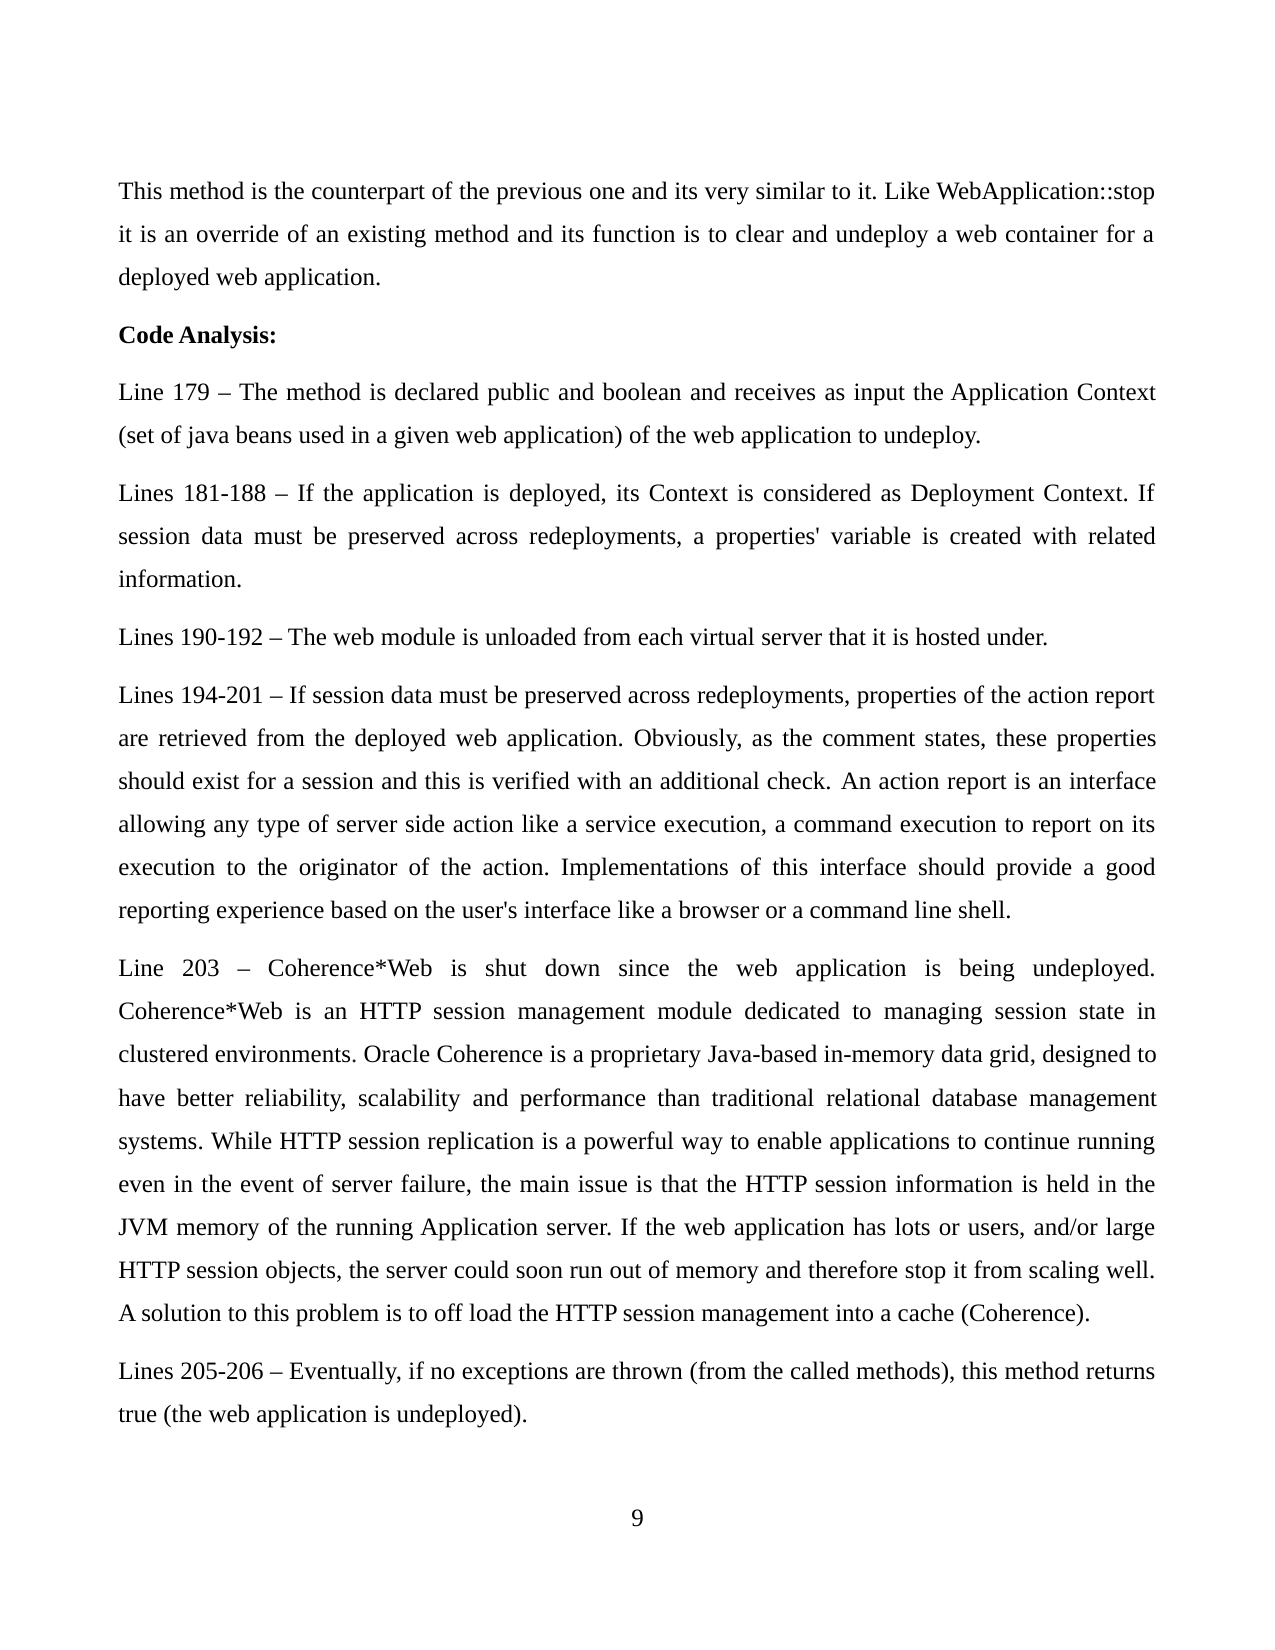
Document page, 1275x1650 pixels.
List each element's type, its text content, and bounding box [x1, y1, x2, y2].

text Lines 205-206 – Eventually, if no exceptions are thrown (from the called methods), this method returns true (the web application is undeployed). [118, 1356, 1157, 1428]
text Lines 194-201 – If session data must be preserved across redeployments, properties of the action report are retrieved from the deployed web application. Obviously, as the comment states, these properties should exist for a session and this is verified with an additional check. An action report is an interface allowing any type of server side action like a service execution, a command execution to report on its execution to the originator of the action. Implementations of this interface should provide a good reporting experience based on the user's interface like a browser or a command line shell. [118, 680, 1157, 924]
text Code Analysis: [118, 320, 1157, 348]
text Line 179 – The method is declared public and boolean and receives as input the Application Context (set of java beans used in a given web application) of the web application to undeploy. [118, 377, 1157, 449]
text Line 203 – Coherence*Web is shut down since the web application is being undeployed. Coherence*Web is an HTTP session management module dedicated to managing session state in clustered environments. Oracle Coherence is a proprietary Java-based in-memory data grid, designed to have better reliability, scalability and performance than traditional relational database management systems. While HTTP session replication is a powerful way to enable applications to continue running even in the event of server failure, the main issue is that the HTTP session information is held in the JVM memory of the running Application server. If the web application has lots or users, and/or large HTTP session objects, the server could soon run out of memory and therefore stop it from scaling well. A solution to this problem is to off load the HTTP session management into a cache (Coherence). [118, 953, 1157, 1327]
text Lines 181-188 – If the application is deployed, its Context is considered as Deployment Context. If session data must be preserved across redeployments, a properties' variable is created with related information. [118, 478, 1157, 593]
text This method is the counterpart of the previous one and its very similar to it. Like WebApplication::stop it is an override of an existing method and its function is to clear and undeploy a web container for a deployed web application. [118, 176, 1157, 291]
text Lines 190-192 – The web module is unloaded from each virtual server that it is hosted under. [118, 622, 1157, 651]
